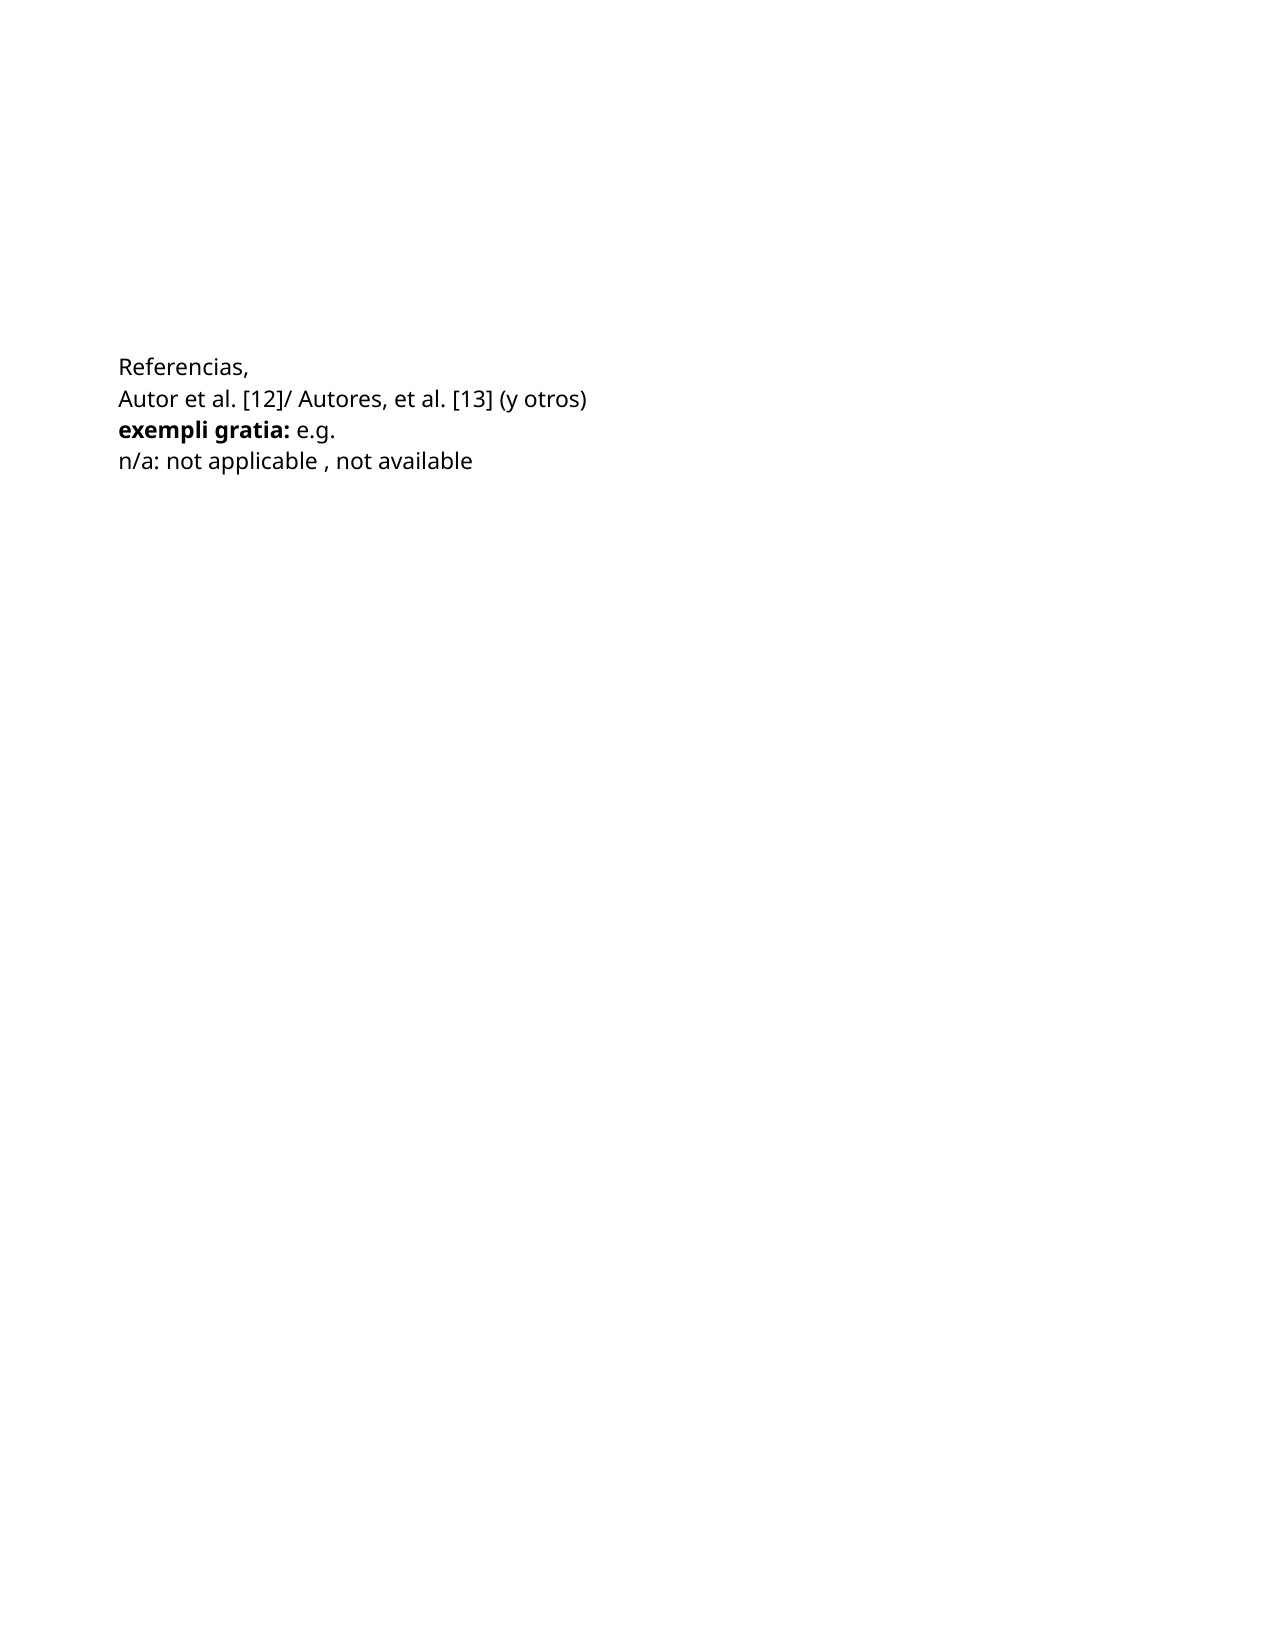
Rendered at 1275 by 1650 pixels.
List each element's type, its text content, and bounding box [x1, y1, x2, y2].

text n/a: not applicable , not available [118, 445, 1157, 476]
text Autor et al. [12]/ Autores, et al. [13] (y otros) [118, 382, 1157, 414]
text exempli gratia: e.g. [118, 414, 1157, 445]
text Referencias, [118, 351, 1157, 382]
